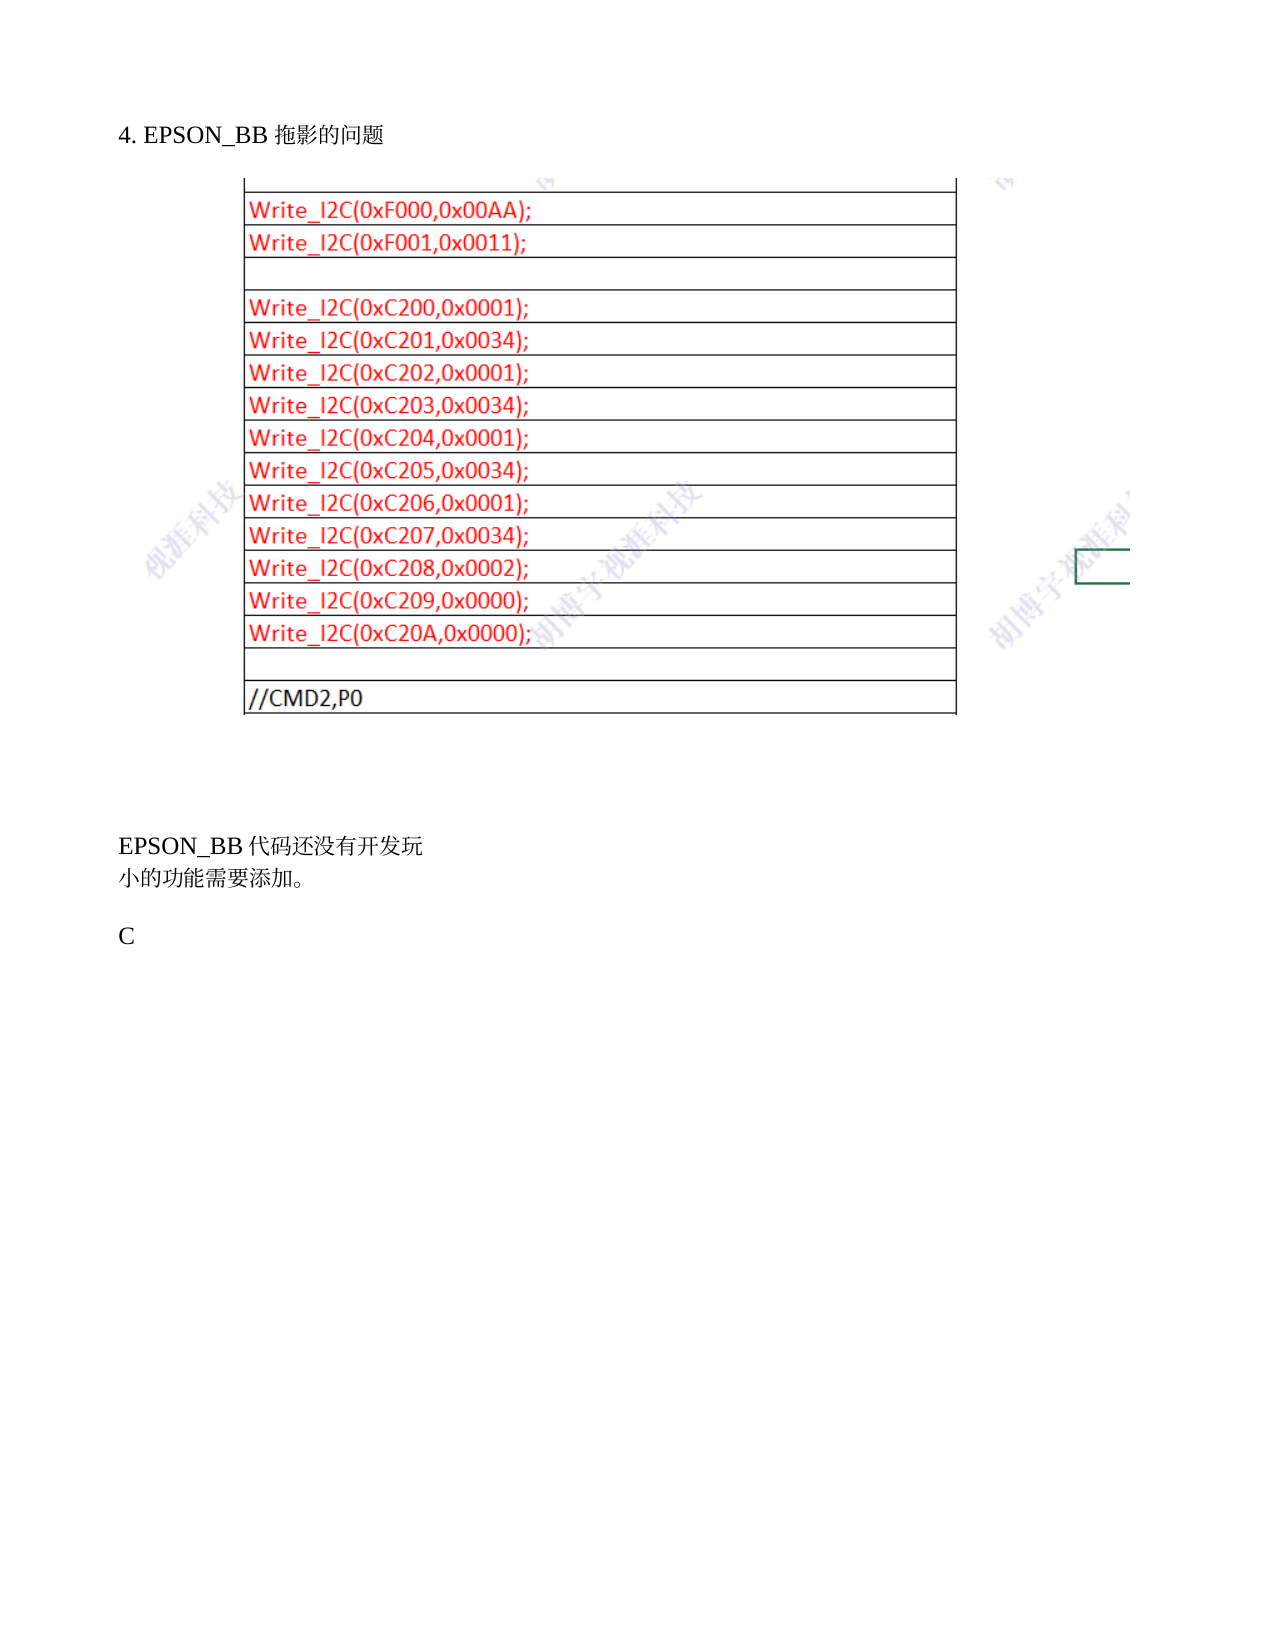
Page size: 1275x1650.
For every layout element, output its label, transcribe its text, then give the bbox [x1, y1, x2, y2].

text EPSON_BB代码还没有开发玩 [118, 829, 1157, 861]
picture [145, 178, 1130, 715]
text 小的功能需要添加。 [118, 861, 1157, 892]
text C [118, 921, 1157, 950]
text 4. EPSON_BB 拖影的问题 [118, 118, 1157, 149]
